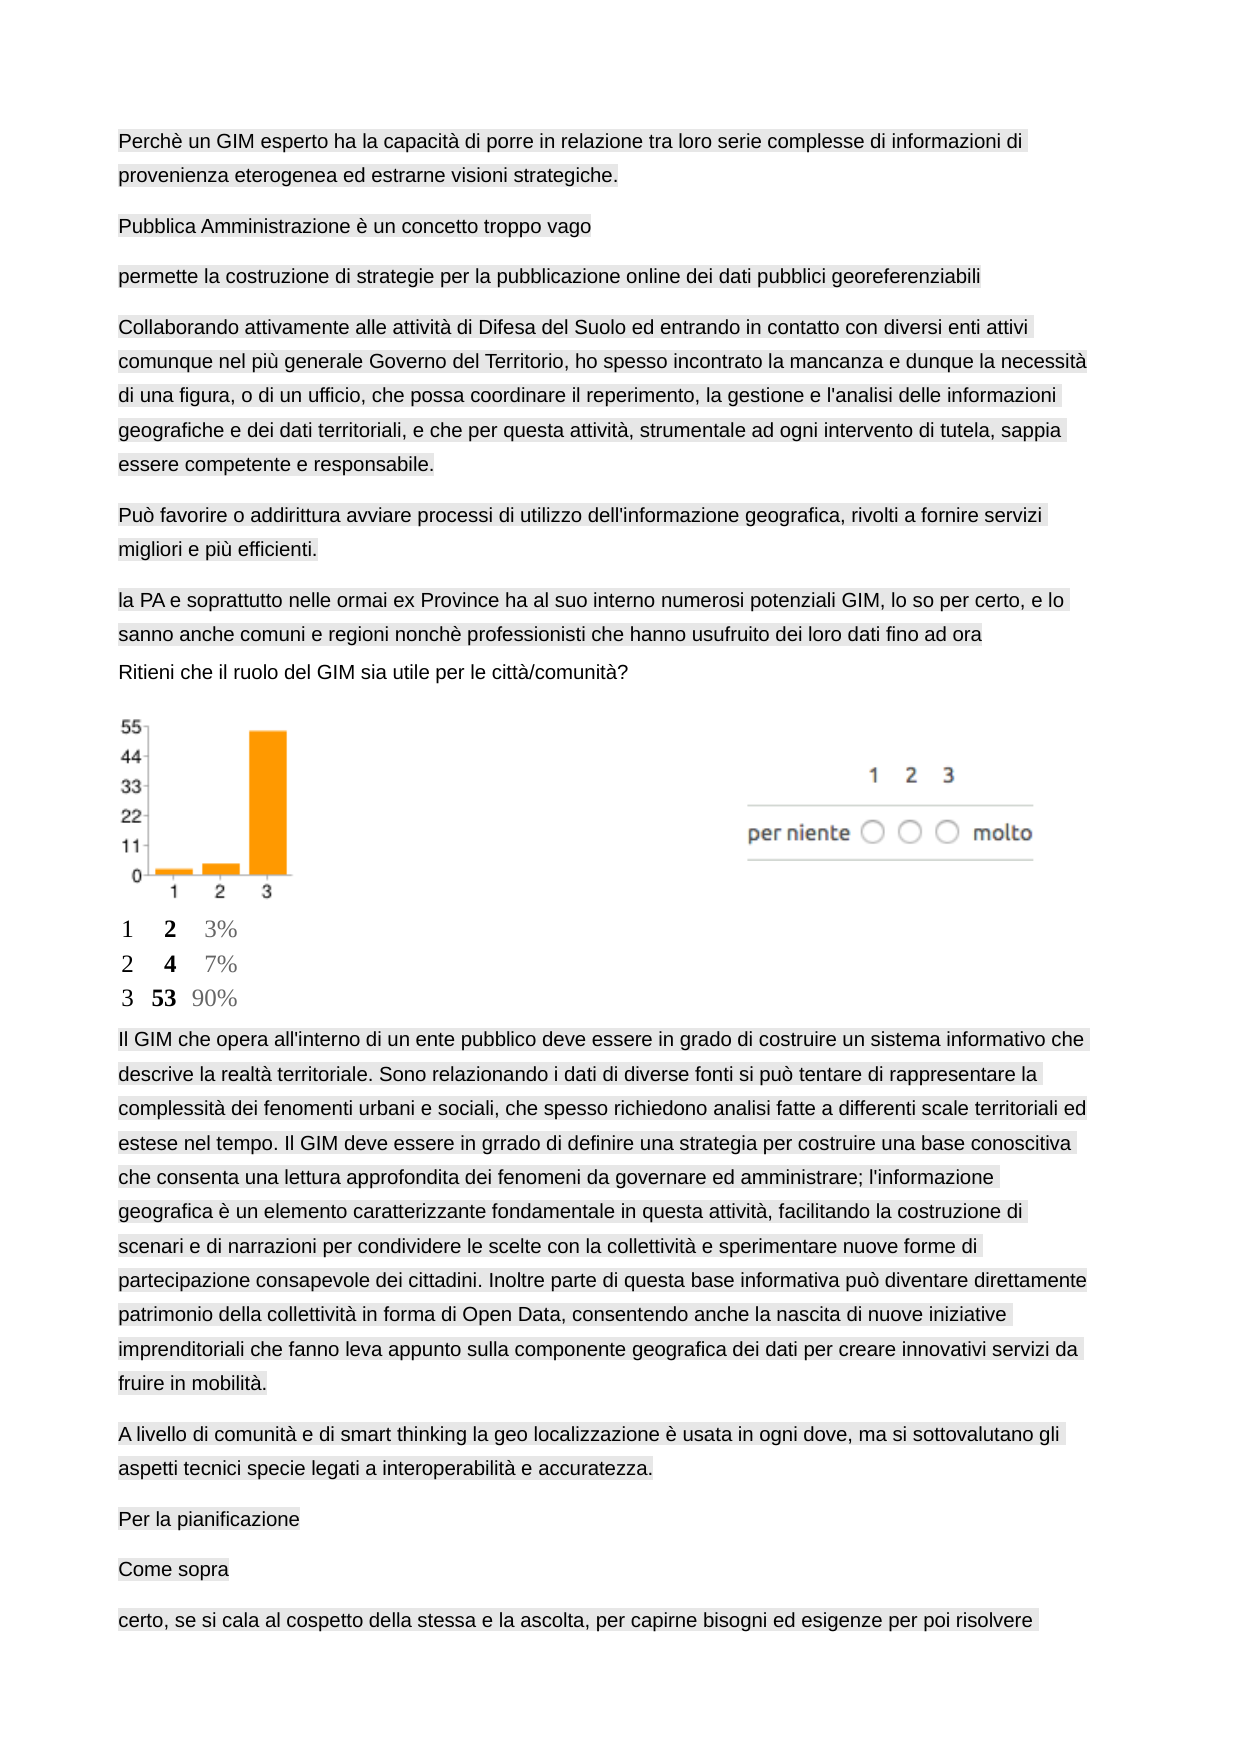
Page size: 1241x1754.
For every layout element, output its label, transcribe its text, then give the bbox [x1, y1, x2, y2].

picture [118, 718, 658, 906]
text la PA e soprattutto nelle ormai ex Province ha al suo interno numerosi potenziali GIM, lo so per certo, e lo sanno anche comuni e regioni nonchè professionisti che hanno usufruito dei loro dati fino ad ora [118, 577, 1091, 646]
table_cell 4 [143, 946, 179, 981]
text Perchè un GIM esperto ha la capacità di porre in relazione tra loro serie complesse di informazioni di provenienza eterogenea ed estrarne visioni strategiche. [118, 118, 1091, 187]
text Il GIM che opera all'interno di un ente pubblico deve essere in grado di costruire un sistema informativo che descrive la realtà territoriale. Sono relazionando i dati di diverse fonti si può tentare di rappresentare la complessità dei fenomenti urbani e sociali, che spesso richiedono analisi fatte a differenti scale territoriali ed estese nel tempo. Il GIM deve essere in grrado di definire una strategia per costruire una base conoscitiva che consenta una lettura approfondita dei fenomeni da governare ed amministrare; l'informazione geografica è un elemento caratterizzante fondamentale in questa attività, facilitando la costruzione di scenari e di narrazioni per condividere le scelte con la collettività e sperimentare nuove forme di partecipazione consapevole dei cittadini. Inoltre parte di questa base informativa può diventare direttamente patrimonio della collettività in forma di Open Data, consentendo anche la nascita di nuove iniziative imprenditoriali che fanno leva appunto sulla componente geografica dei dati per creare innovativi servizi da fruire in mobilità. [118, 1017, 1091, 1395]
text certo, se si cala al cospetto della stessa e la ascolta, per capirne bisogni ed esigenze per poi risolvere [118, 1597, 1091, 1631]
text permette la costruzione di strategie per la pubblicazione online dei dati pubblici georeferenziabili [118, 253, 1091, 288]
text A livello di comunità e di smart thinking la geo localizzazione è usata in ogni dove, ma si sottovalutano gli aspetti tecnici specie legati a interoperabilità e accuratezza. [118, 1411, 1091, 1480]
text Pubblica Amministrazione è un concetto troppo vago [118, 203, 1091, 237]
text Può favorire o addirittura avviare processi di utilizzo dell'informazione geografica, rivolti a fornire servizi migliori e più efficienti. [118, 492, 1091, 561]
table_header 2 [143, 911, 179, 946]
subtitle Ritieni che il ruolo del GIM sia utile per le città/comunità? [118, 660, 1122, 684]
table_header 1 [118, 911, 143, 946]
table_cell 7% [179, 946, 240, 981]
table_cell 3 [118, 981, 143, 1015]
text Come sopra [118, 1546, 1091, 1581]
table_cell 90% [179, 981, 240, 1015]
text Per la pianificazione [118, 1496, 1091, 1530]
table_header 3% [179, 911, 240, 946]
text Collaborando attivamente alle attività di Difesa del Suolo ed entrando in contatto con diversi enti attivi comunque nel più generale Governo del Territorio, ho spesso incontrato la mancanza e dunque la necessità di una figura, o di un ufficio, che possa coordinare il reperimento, la gestione e l'analisi delle informazioni geografiche e dei dati territoriali, e che per questa attività, strumentale ad ogni intervento di tutela, sappia essere competente e responsabile. [118, 304, 1091, 476]
table_cell 53 [143, 981, 179, 1015]
table_cell 2 [118, 946, 143, 981]
picture [746, 749, 1034, 861]
